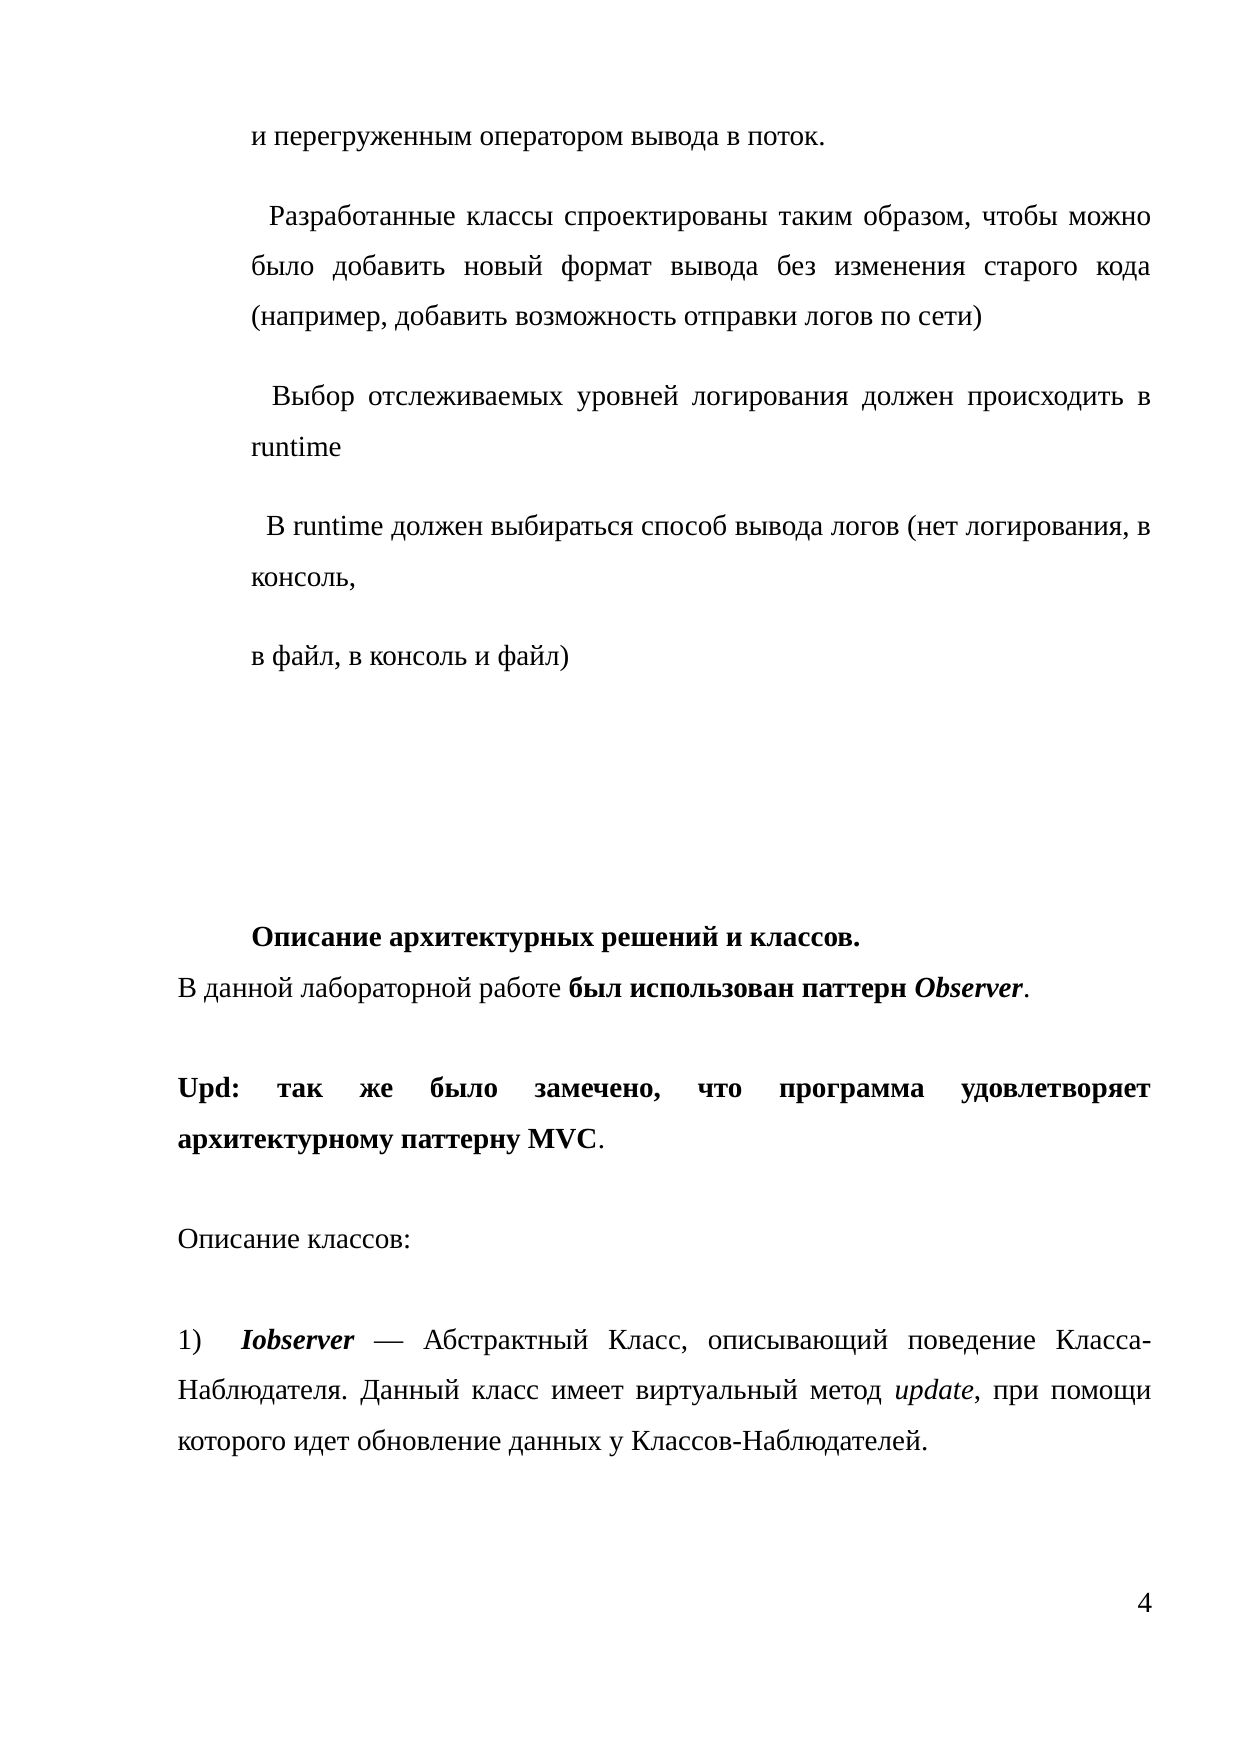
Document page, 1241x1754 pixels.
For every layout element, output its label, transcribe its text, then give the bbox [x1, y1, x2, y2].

subtitle Описание архитектурных решений и классов. [177, 919, 1152, 953]
list В runtime должен выбираться способ вывода логов (нет логирования, в консоль, [221, 508, 1152, 592]
list и перегруженным оператором вывода в поток. [221, 118, 1152, 152]
list Выбор отслеживаемых уровней логирования должен происходить в runtime [221, 378, 1152, 462]
text Upd: так же было замечено, что программа удовлетворяет архитектурному паттерну MVC. [177, 1071, 1152, 1154]
text Описание классов: [177, 1221, 1152, 1255]
list Разработанные классы спроектированы таким образом, чтобы можно было добавить новый формат вывода без изменения старого кода (например, добавить возможность отправки логов по сети) [221, 198, 1152, 332]
text В данной лабораторной работе был использован паттерн Observer. [177, 970, 1152, 1003]
text 1) Iobserver — Абстрактный Класс, описывающий поведение Класса-Наблюдателя. Данный класс имеет виртуальный метод update, при помощи которого идет обновление данных у Классов-Наблюдателей. [177, 1322, 1152, 1456]
list в файл, в консоль и файл) [221, 638, 1152, 672]
